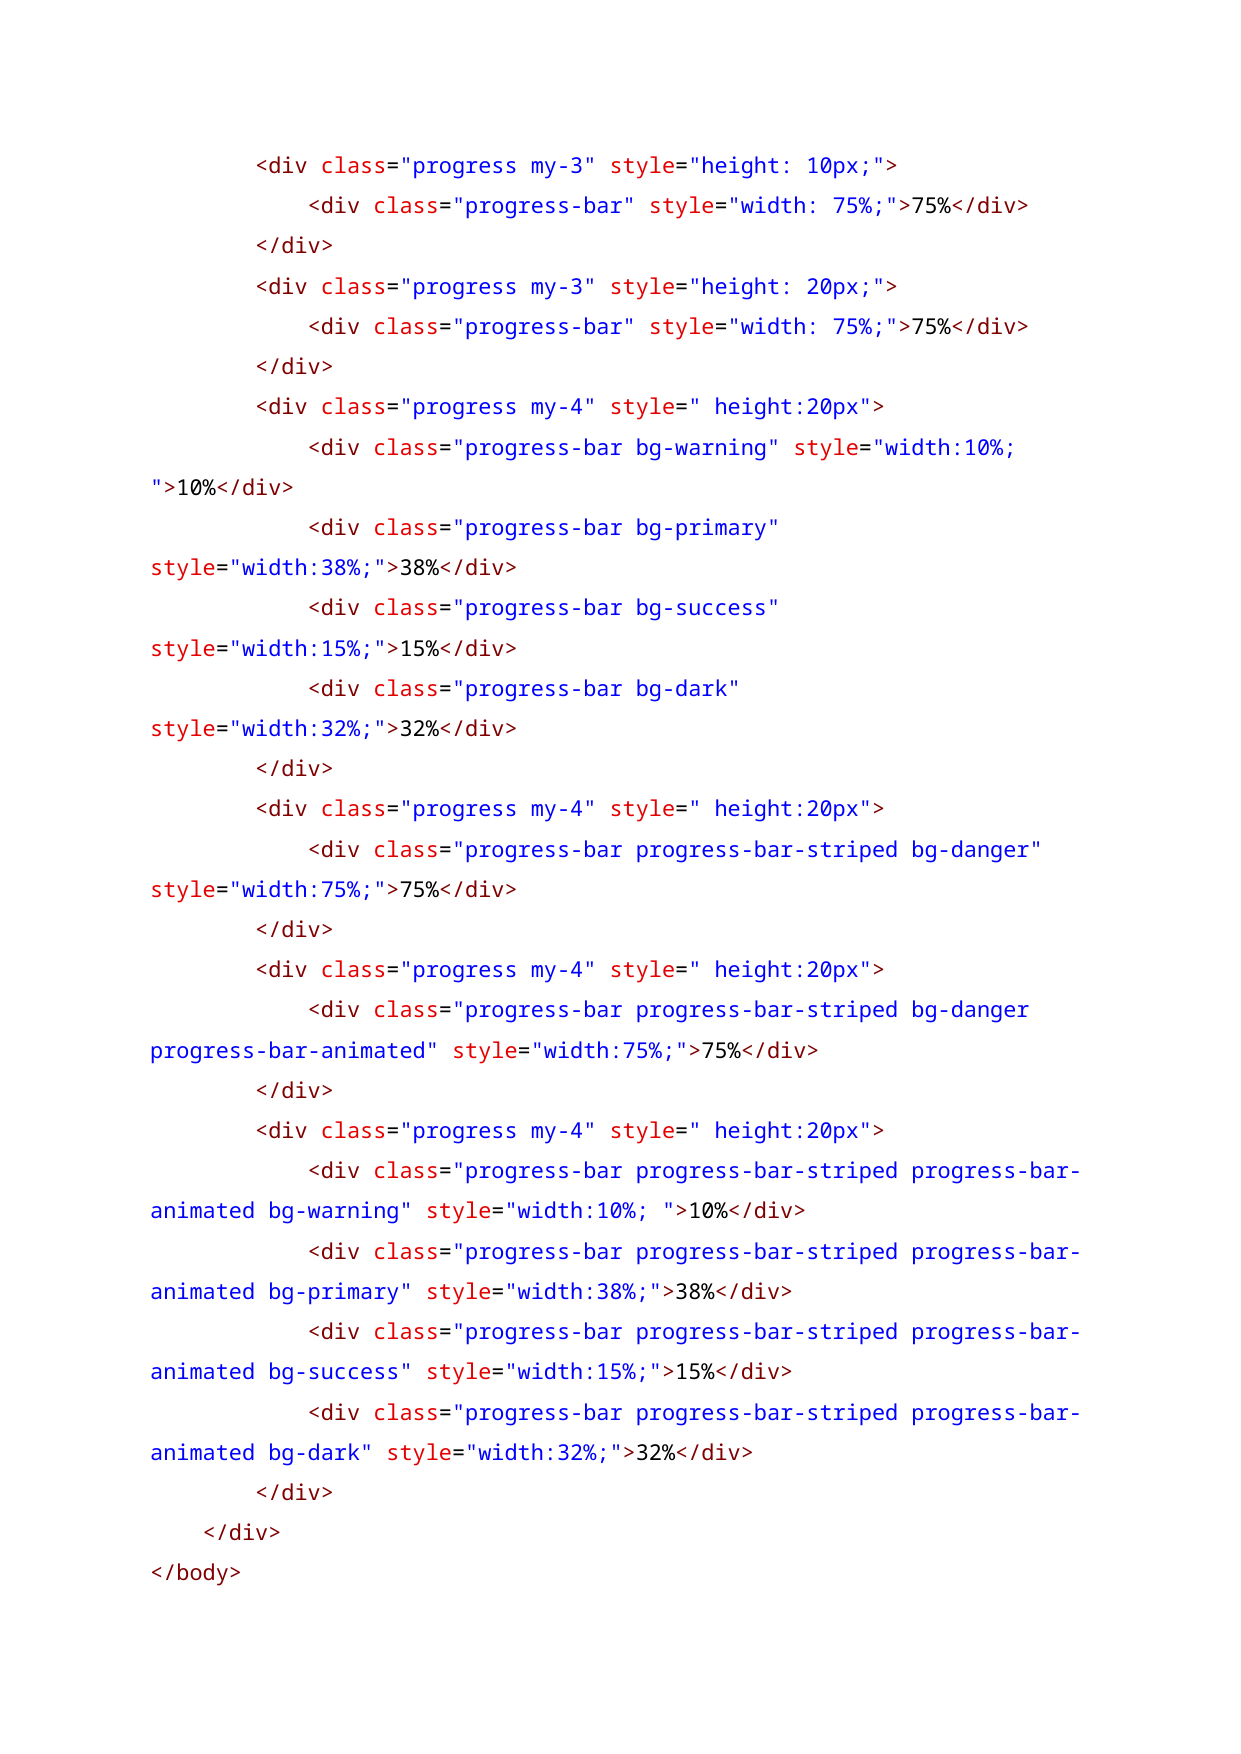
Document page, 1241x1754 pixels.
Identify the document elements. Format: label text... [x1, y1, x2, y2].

text </div> [150, 753, 1090, 783]
text <div class="progress my-3" style="height: 20px;"> [150, 271, 1090, 300]
text </div> [150, 914, 1090, 944]
text </body> [150, 1557, 1090, 1587]
text <div class="progress-bar" style="width: 75%;">75%</div> [150, 190, 1090, 220]
text <div class="progress-bar progress-bar-striped bg-danger progress-bar-animated" style="width:75%;">75%</div> [150, 994, 1090, 1064]
text <div class="progress-bar bg-dark" style="width:32%;">32%</div> [150, 673, 1090, 743]
text <div class="progress-bar" style="width: 75%;">75%</div> [150, 311, 1090, 341]
text <div class="progress-bar progress-bar-striped progress-bar-animated bg-primary" style="width:38%;">38%</div> [150, 1236, 1090, 1306]
text <div class="progress my-4" style=" height:20px"> [150, 954, 1090, 984]
text <div class="progress my-4" style=" height:20px"> [150, 1115, 1090, 1145]
text <div class="progress-bar progress-bar-striped progress-bar-animated bg-warning" style="width:10%; ">10%</div> [150, 1155, 1090, 1225]
text <div class="progress-bar bg-warning" style="width:10%; ">10%</div> [150, 431, 1090, 501]
text <div class="progress-bar progress-bar-striped progress-bar-animated bg-dark" style="width:32%;">32%</div> [150, 1396, 1090, 1466]
text <div class="progress my-4" style=" height:20px"> [150, 793, 1090, 823]
text <div class="progress my-4" style=" height:20px"> [150, 391, 1090, 421]
text </div> [150, 1477, 1090, 1507]
text <div class="progress-bar progress-bar-striped bg-danger" style="width:75%;">75%</div> [150, 833, 1090, 903]
text </div> [150, 351, 1090, 381]
text <div class="progress-bar bg-success" style="width:15%;">15%</div> [150, 592, 1090, 662]
text </div> [150, 1075, 1090, 1104]
text </div> [150, 230, 1090, 260]
text <div class="progress my-3" style="height: 10px;"> [150, 150, 1090, 180]
text <div class="progress-bar bg-primary" style="width:38%;">38%</div> [150, 512, 1090, 582]
text <div class="progress-bar progress-bar-striped progress-bar-animated bg-success" style="width:15%;">15%</div> [150, 1316, 1090, 1386]
text </div> [150, 1517, 1090, 1547]
